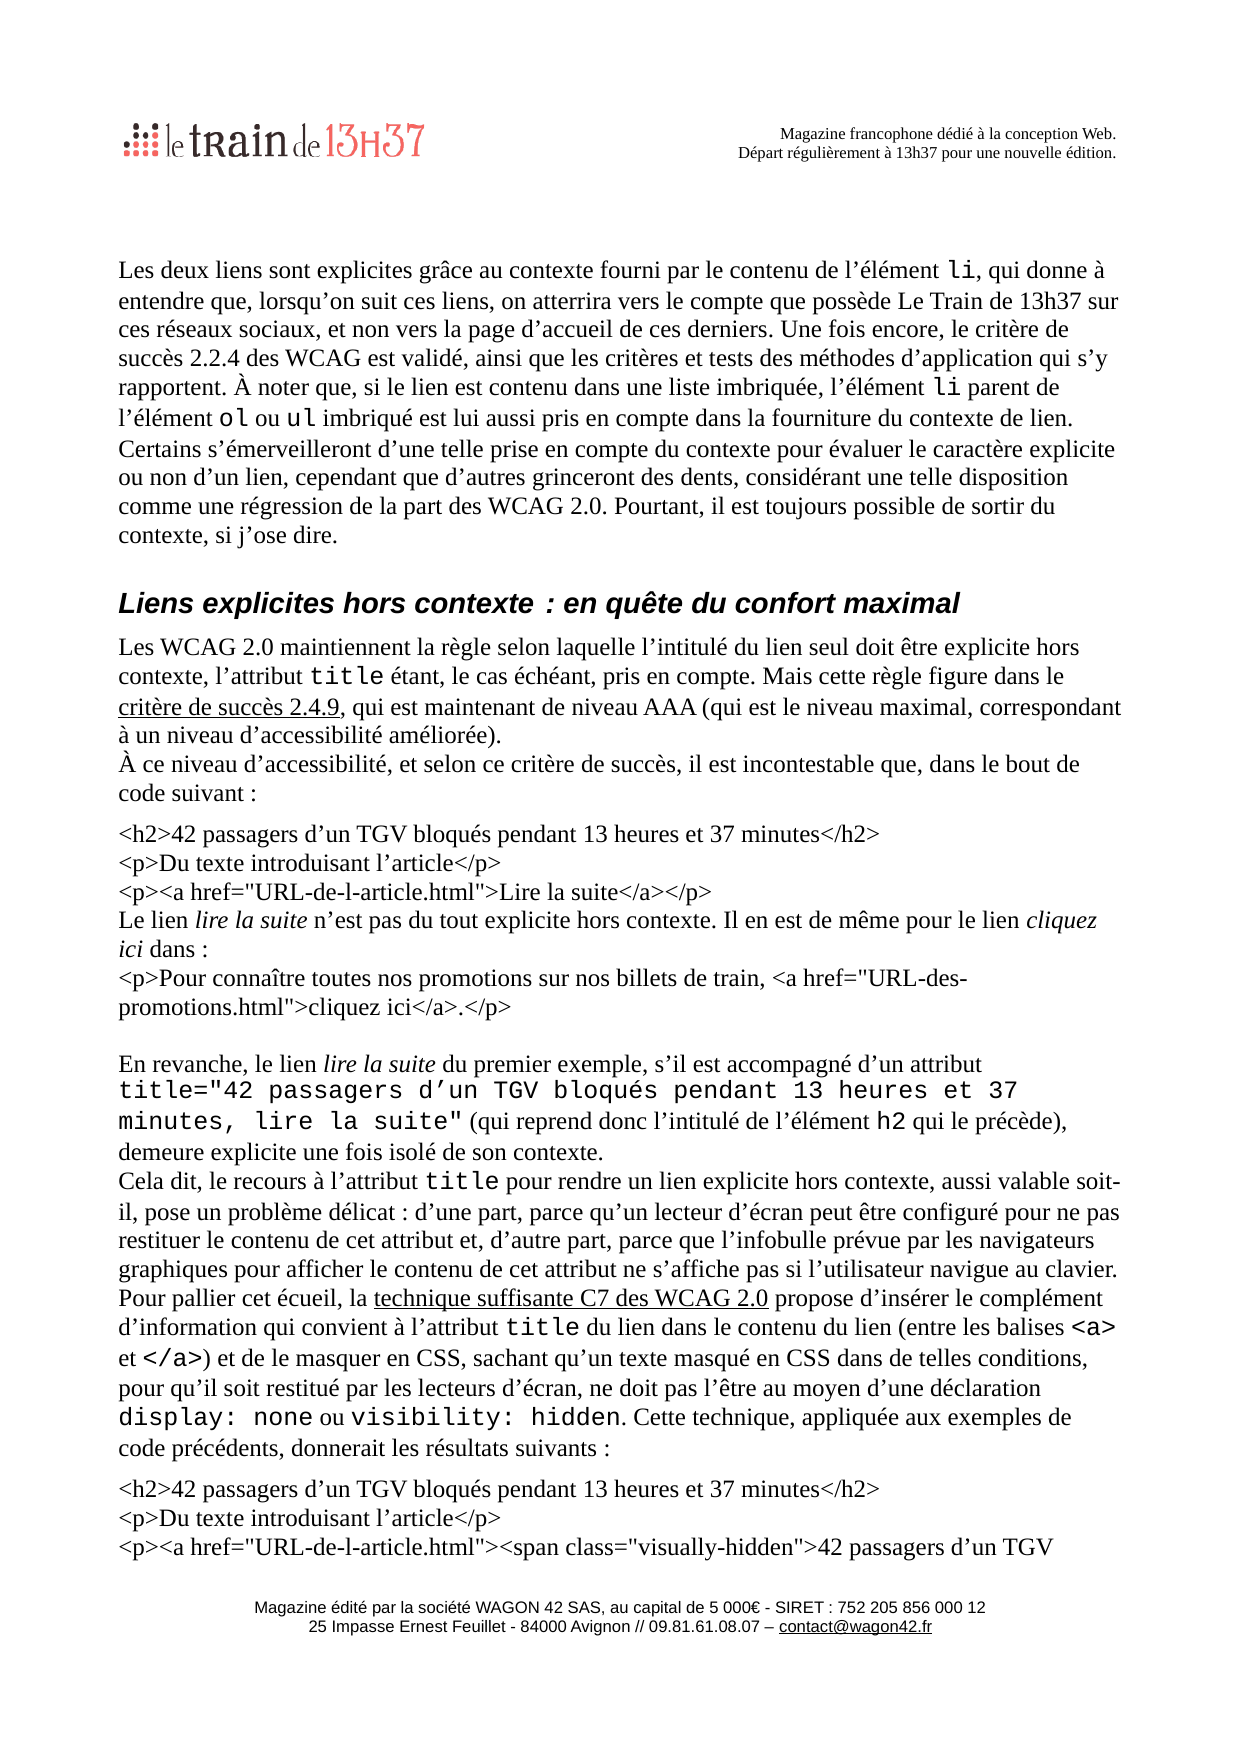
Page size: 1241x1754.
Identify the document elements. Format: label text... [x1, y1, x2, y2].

text <p><a href="URL-de-l-article.html">Lire la suite</a></p> [118, 877, 1122, 906]
text Certains s’émerveilleront d’une telle prise en compte du contexte pour évaluer le caractère explicite ou non d’un lien, cependant que d’autres grinceront des dents, considérant une telle disposition comme une régression de la part des WCAG 2.0. Pourtant, il est toujours possible de sortir du contexte, si j’ose dire. [118, 434, 1122, 549]
text En revanche, le lien lire la suite du premier exemple, s’il est accompagné d’un attribut title="42 passagers d’un TGV bloqués pendant 13 heures et 37 minutes, lire la suite" (qui reprend donc l’intitulé de l’élément h2 qui le précède), demeure explicite une fois isolé de son contexte. [118, 1049, 1122, 1166]
text Les deux liens sont explicites grâce au contexte fourni par le contenu de l’élément li, qui donne à entendre que, lorsqu’on suit ces liens, on atterrira vers le compte que possède Le Train de 13h37 sur ces réseaux sociaux, et non vers la page d’accueil de ces derniers. Une fois encore, le critère de succès 2.2.4 des WCAG est validé, ainsi que les critères et tests des méthodes d’application qui s’y rapportent. À noter que, si le lien est contenu dans une liste imbriquée, l’élément li parent de l’élément ol ou ul imbriqué est lui aussi pris en compte dans la fourniture du contexte de lien. [118, 255, 1122, 434]
text Le lien lire la suite n’est pas du tout explicite hors contexte. Il en est de même pour le lien cliquez ici dans : [118, 906, 1122, 963]
text <p>Du texte introduisant l’article</p> [118, 1503, 1122, 1532]
text <h2>42 passagers d’un TGV bloqués pendant 13 heures et 37 minutes</h2> [118, 819, 1122, 848]
text <p><a href="URL-de-l-article.html"><span class="visually-hidden">42 passagers d’un TGV [118, 1532, 1122, 1561]
text À ce niveau d’accessibilité, et selon ce critère de succès, il est incontestable que, dans le bout de code suivant : [118, 749, 1122, 807]
subtitle Liens explicites hors contexte : en quête du confort maximal [118, 586, 1122, 620]
text <h2>42 passagers d’un TGV bloqués pendant 13 heures et 37 minutes</h2> [118, 1474, 1122, 1503]
text <p>Du texte introduisant l’article</p> [118, 848, 1122, 877]
text Les WCAG 2.0 maintiennent la règle selon laquelle l’intitulé du lien seul doit être explicite hors contexte, l’attribut title étant, le cas échéant, pris en compte. Mais cette règle figure dans le critère de succès 2.4.9, qui est maintenant de niveau AAA (qui est le niveau maximal, correspondant à un niveau d’accessibilité améliorée). [118, 632, 1122, 749]
text <p>Pour connaître toutes nos promotions sur nos billets de train, <a href="URL-des-promotions.html">cliquez ici</a>.</p> [118, 963, 1122, 1021]
text Cela dit, le recours à l’attribut title pour rendre un lien explicite hors contexte, aussi valable soit-il, pose un problème délicat : d’une part, parce qu’un lecteur d’écran peut être configuré pour ne pas restituer le contenu de cet attribut et, d’autre part, parce que l’infobulle prévue par les navigateurs graphiques pour afficher le contenu de cet attribut ne s’affiche pas si l’utilisateur navigue au clavier. Pour pallier cet écueil, la technique suffisante C7 des WCAG 2.0 propose d’insérer le complément d’information qui convient à l’attribut title du lien dans le contenu du lien (entre les balises <a> et </a>) et de le masquer en CSS, sachant qu’un texte masqué en CSS dans de telles conditions, pour qu’il soit restitué par les lecteurs d’écran, ne doit pas l’être au moyen d’une déclaration display: none ou visibility: hidden. Cette technique, appliquée aux exemples de code précédents, donnerait les résultats suivants : [118, 1166, 1122, 1462]
picture [123, 123, 425, 157]
